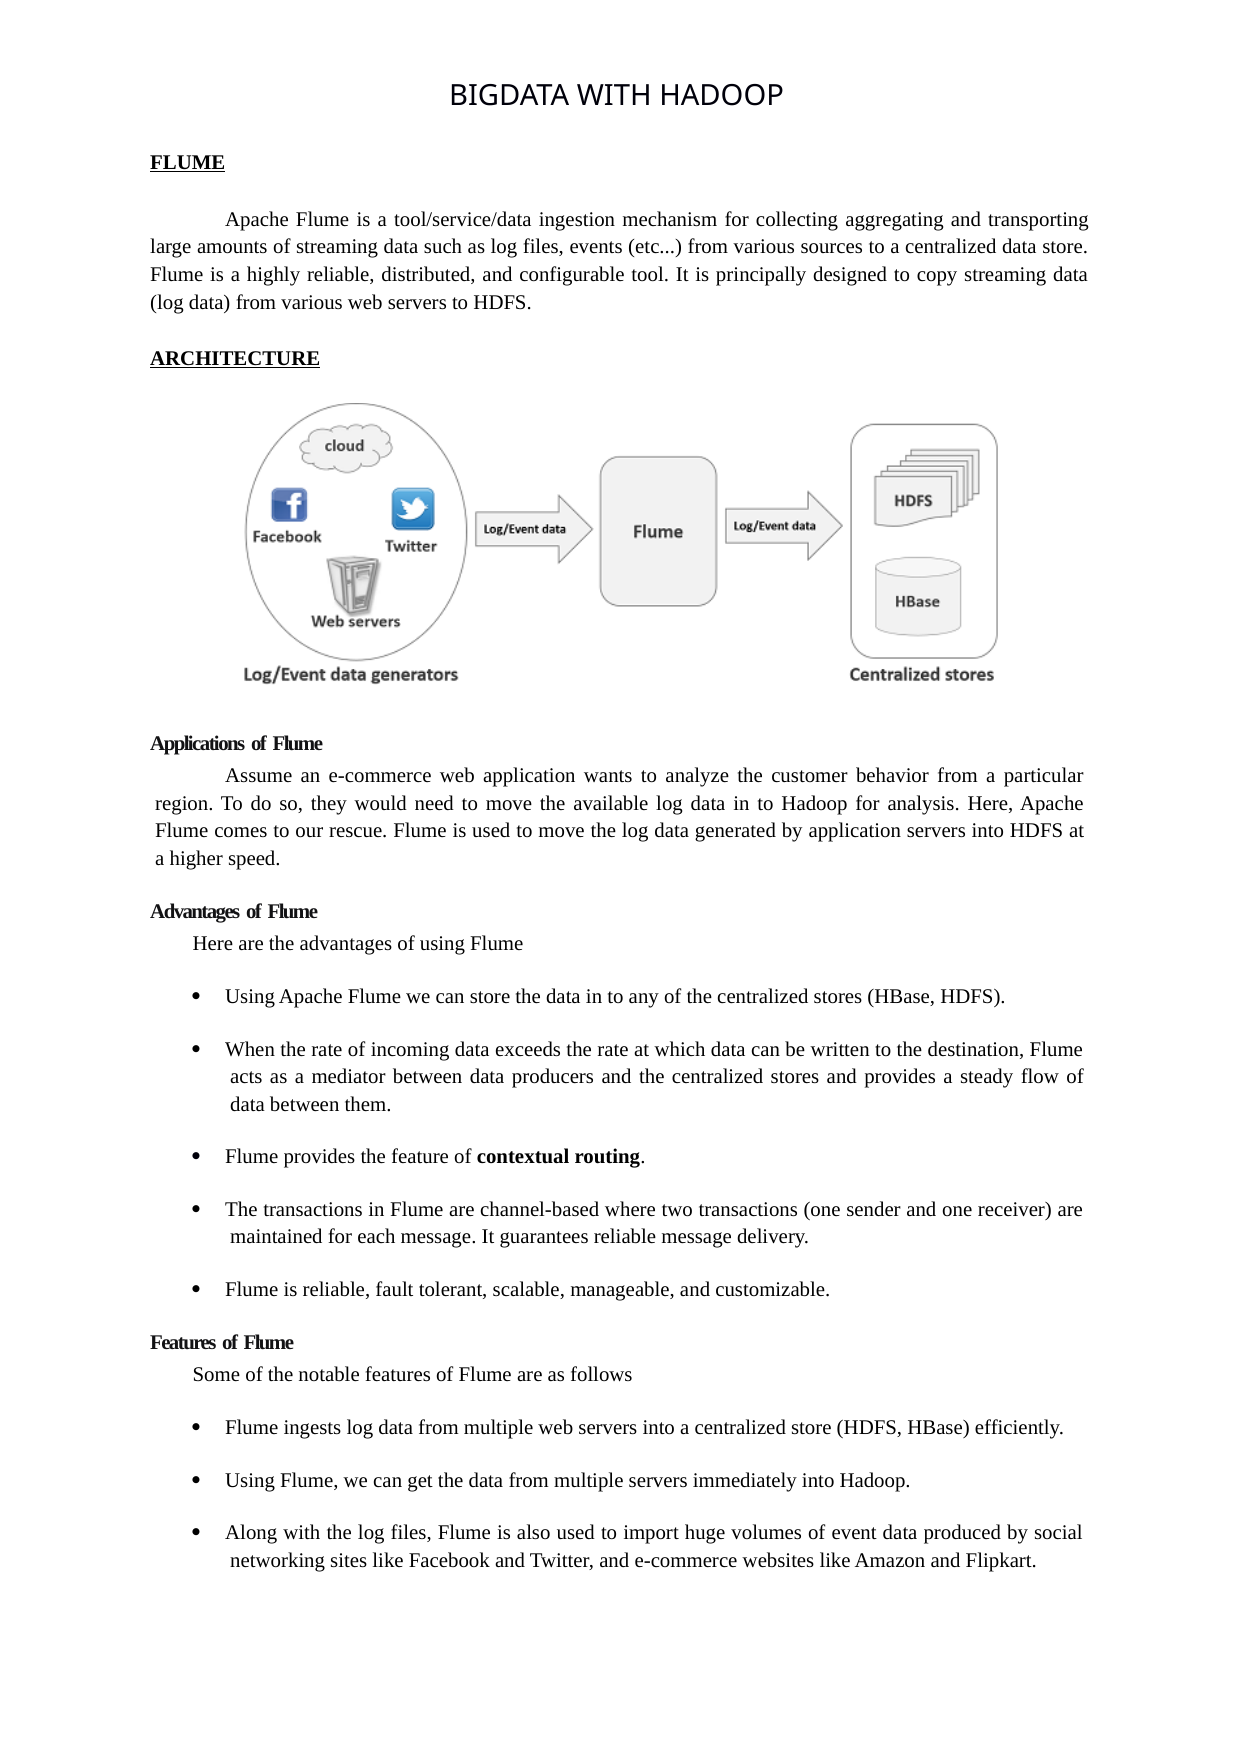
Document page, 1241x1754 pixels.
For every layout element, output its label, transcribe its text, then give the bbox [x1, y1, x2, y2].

text Some of the notable features of Flume are as follows [155, 1362, 1085, 1386]
list Flume is reliable, fault tolerant, scalable, manageable, and customizable. [192, 1277, 1085, 1301]
list Flume provides the feature of contextual routing. [192, 1144, 1085, 1168]
list Using Apache Flume we can store the data in to any of the centralized stores (HBase, HDFS). [192, 984, 1085, 1008]
list Along with the log files, Flume is also used to import huge volumes of event data produced by social networking sites like Facebook and Twitter, and e-commerce websites like Amazon and Flipkart. [192, 1520, 1085, 1572]
text Here are the advantages of using Flume [155, 931, 1085, 955]
text FLUME [150, 150, 1090, 174]
text Assume an e-commerce web application wants to analyze the customer behavior from a particular region. To do so, they would need to move the available log data in to Hadoop for analysis. Here, Apache Flume comes to our rescue. Flume is used to move the log data generated by application servers into HDFS at a higher speed. [155, 763, 1085, 870]
list Using Flume, we can get the data from multiple servers immediately into Hadoop. [192, 1467, 1085, 1492]
picture [225, 403, 1007, 698]
text ARCHITECTURE [150, 346, 1090, 370]
list Flume ingests log data from multiple web servers into a centralized store (HDFS, HBase) efficiently. [192, 1415, 1085, 1439]
list The transactions in Flume are channel-based where two transactions (one sender and one receiver) are maintained for each message. It guarantees reliable message delivery. [192, 1197, 1085, 1248]
subtitle Advantages of Flume [150, 899, 1085, 923]
subtitle Features of Flume [150, 1330, 1085, 1354]
text Apache Flume is a tool/service/data ingestion mechanism for collecting aggregating and transporting large amounts of streaming data such as log files, events (etc...) from various sources to a centralized data store. Flume is a highly reliable, distributed, and configurable tool. It is principally designed to copy streaming data (log data) from various web servers to HDFS. [150, 207, 1090, 314]
list When the rate of incoming data exceeds the rate at which data can be written to the destination, Flume acts as a mediator between data producers and the centralized stores and provides a steady flow of data between them. [192, 1036, 1085, 1116]
subtitle Applications of Flume [150, 731, 1085, 755]
